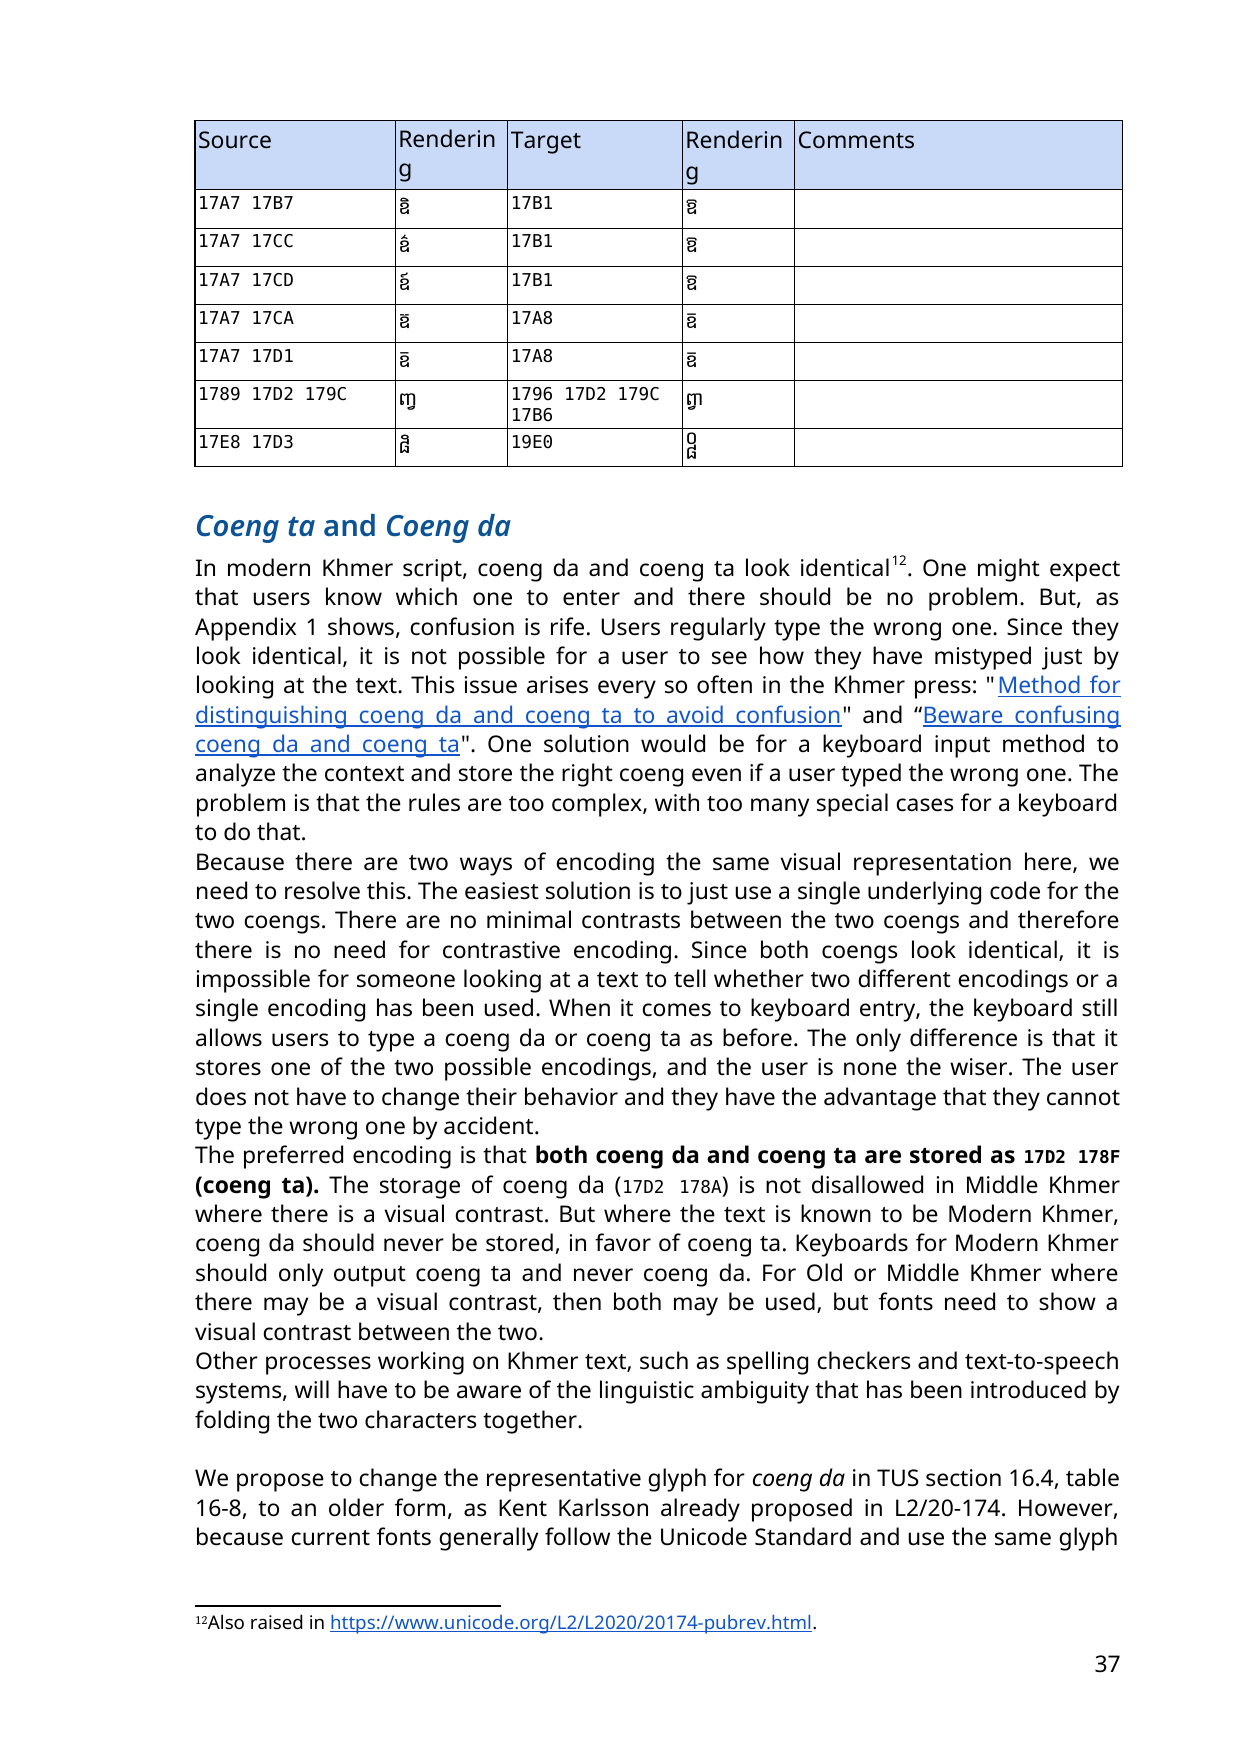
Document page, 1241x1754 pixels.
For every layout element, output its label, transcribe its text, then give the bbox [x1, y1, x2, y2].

table_cell 17A7 17CD [196, 267, 395, 304]
table_cell ᧠ [683, 429, 794, 466]
table_cell ព្វា [683, 381, 794, 428]
table_cell ៨៓ [396, 429, 507, 466]
table_cell 17A8 [508, 343, 682, 380]
table_cell 19E0 [508, 429, 682, 466]
table_cell 17B1 [508, 267, 682, 304]
table_cell 1796 17D2 179C 17B6 [508, 381, 682, 428]
table_cell 17A7 17CA [196, 305, 395, 342]
table_cell [795, 229, 1122, 266]
table_cell ឧ៑ [396, 343, 507, 380]
table_cell ឨ [683, 305, 794, 342]
table_cell ឧ៍ [396, 267, 507, 304]
table_header Comments [795, 121, 1122, 189]
table_cell 17A7 17CC [196, 229, 395, 266]
text We propose to change the representative glyph for coeng da in TUS section 16.4, table 16-8, to an older form, as Kent Karlsson already proposed in L2/20-174. However, because current fonts generally follow the Unicode Standard and use the same glyph [195, 1463, 1121, 1552]
table_cell 17E8 17D3 [196, 429, 395, 466]
table_cell [795, 190, 1122, 227]
table_cell ឱ [683, 229, 794, 266]
table_cell [795, 381, 1122, 428]
subtitle Coeng ta and Coeng da [195, 505, 1121, 544]
text In modern Khmer script, coeng da and coeng ta look identical. One might expect that users know which one to enter and there should be no problem. But, as Appendix 1 shows, confusion is rife. Users regularly type the wrong one. Since they look identical, it is not possible for a user to see how they have mistyped just by looking at the text. This issue arises every so often in the Khmer press: "Method for distinguishing coeng da and coeng ta to avoid confusion" and “Beware confusing coeng da and coeng ta". One solution would be for a keyboard input method to analyze the context and store the right coeng even if a user typed the wrong one. The problem is that the rules are too complex, with too many special cases for a keyboard to do that. [195, 553, 1121, 847]
table_cell [795, 429, 1122, 466]
table_cell [795, 267, 1122, 304]
table_cell ឧ៊ [396, 305, 507, 342]
text Because there are two ways of encoding the same visual representation here, we need to resolve this. The easiest solution is to just use a single underlying code for the two coengs. There are no minimal contrasts between the two coengs and therefore there is no need for contrastive encoding. Since both coengs look identical, it is impossible for someone looking at a text to tell whether two different encodings or a single encoding has been used. When it comes to keyboard entry, the keyboard still allows users to type a coeng da or coeng ta as before. The only difference is that it stores one of the two possible encodings, and the user is none the wiser. The user does not have to change their behavior and they have the advantage that they cannot type the wrong one by accident. [195, 847, 1121, 1140]
table_cell 1789 17D2 179C [196, 381, 395, 428]
table_cell [795, 305, 1122, 342]
table_cell ញ្វ [396, 381, 507, 428]
table_header Source [196, 121, 395, 189]
table_header Rendering [683, 121, 794, 189]
table_cell [795, 343, 1122, 380]
table_cell ឧិ [396, 190, 507, 227]
table_header Rendering [396, 121, 507, 189]
table_cell 17A7 17D1 [196, 343, 395, 380]
text Also raised in https://www.unicode.org/L2/L2020/20174-pubrev.html. [195, 1612, 1121, 1633]
table_cell ឧ៌ [396, 229, 507, 266]
table_cell ឱ [683, 267, 794, 304]
table_header Target [508, 121, 682, 189]
text Other processes working on Khmer text, such as spelling checkers and text-to-speech systems, will have to be aware of the linguistic ambiguity that has been introduced by folding the two characters together. [195, 1346, 1121, 1434]
table_cell 17B1 [508, 229, 682, 266]
table_cell 17B1 [508, 190, 682, 227]
table_cell ឨ [683, 343, 794, 380]
table_cell ឱ [683, 190, 794, 227]
table_cell 17A7 17B7 [196, 190, 395, 227]
table_cell 17A8 [508, 305, 682, 342]
text The preferred encoding is that both coeng da and coeng ta are stored as 17D2 178F (coeng ta). The storage of coeng da (17D2 178A) is not disallowed in Middle Khmer where there is a visual contrast. But where the text is known to be Modern Khmer, coeng da should never be stored, in favor of coeng ta. Keyboards for Modern Khmer should only output coeng ta and never coeng da. For Old or Middle Khmer where there may be a visual contrast, then both may be used, but fonts need to show a visual contrast between the two. [195, 1140, 1121, 1346]
